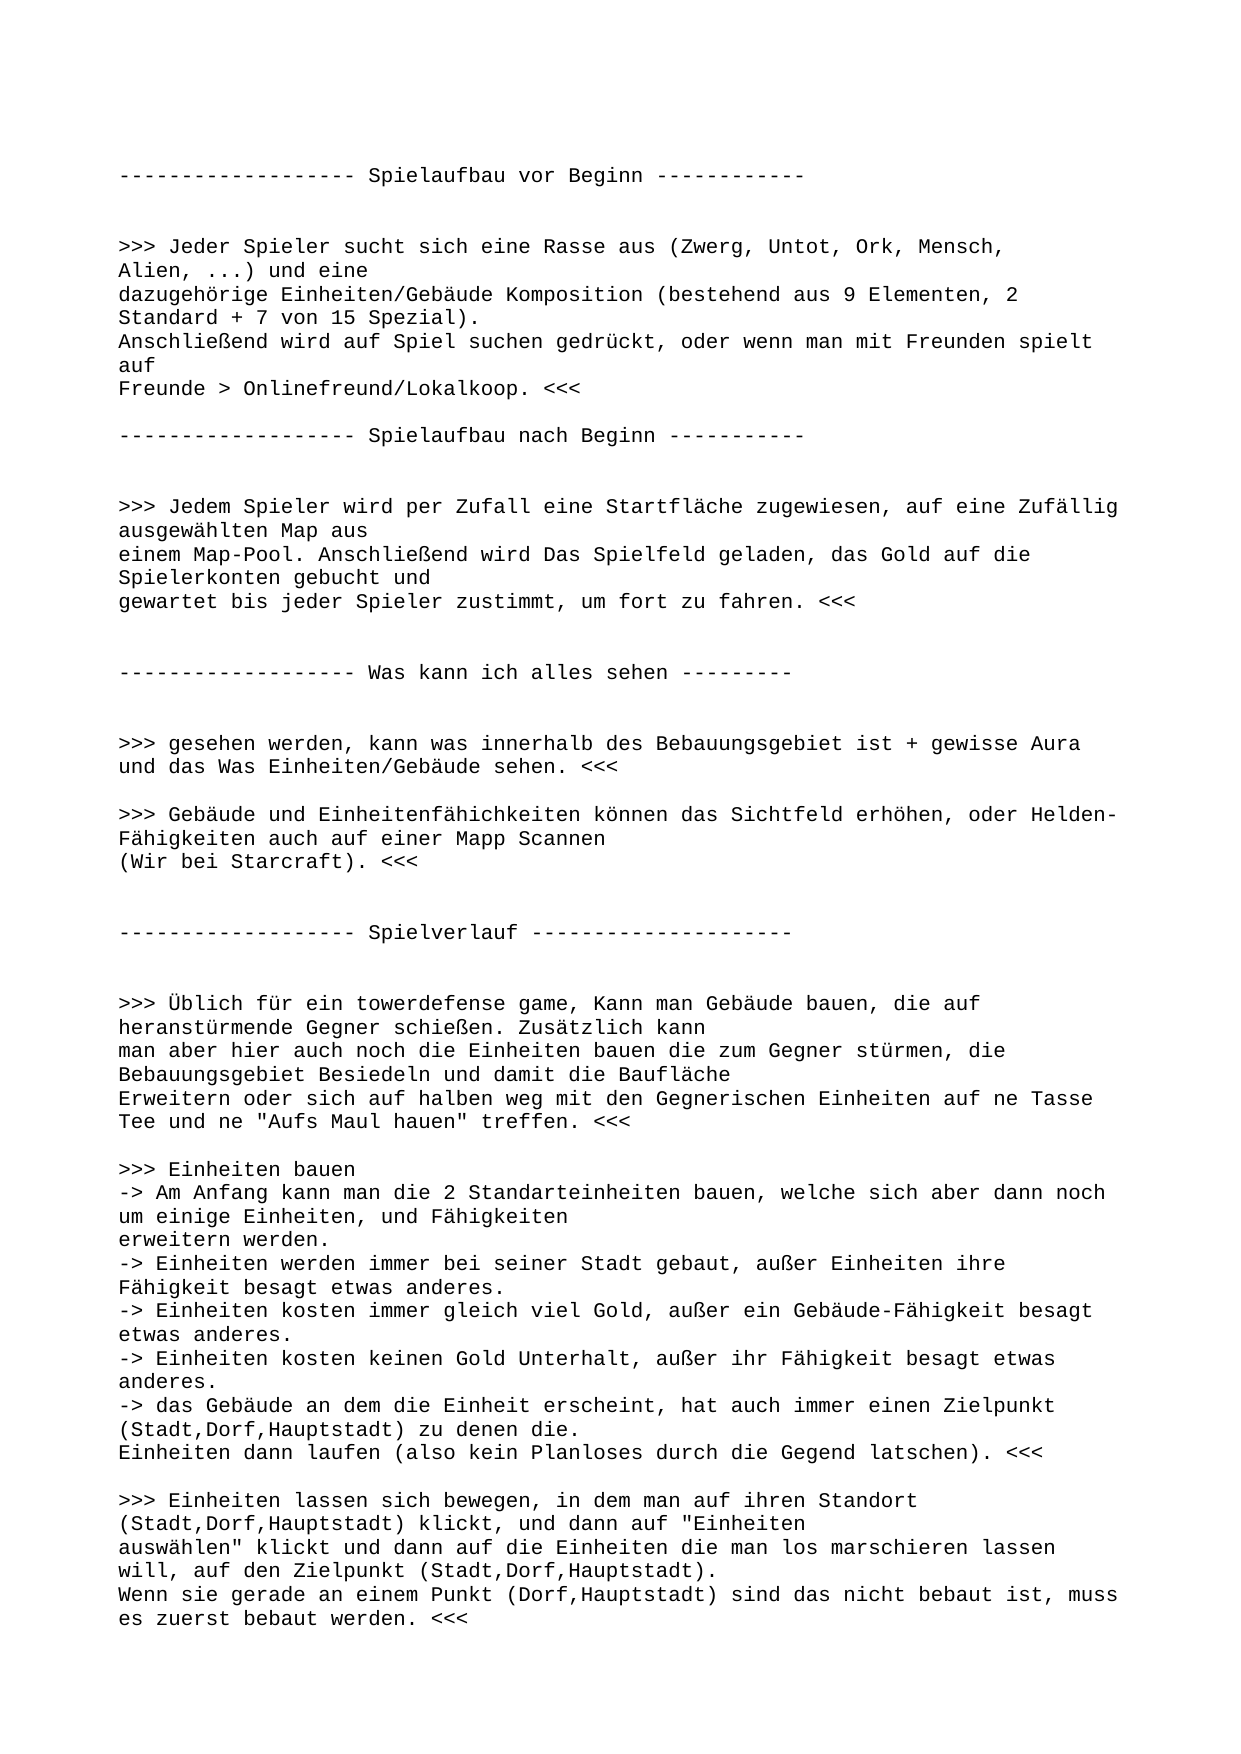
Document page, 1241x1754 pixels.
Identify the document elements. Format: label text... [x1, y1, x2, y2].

text -> Einheiten kosten keinen Gold Unterhalt, außer ihr Fähigkeit besagt etwas anderes. [118, 1348, 1122, 1395]
text Freunde > Onlinefreund/Lokalkoop. <<< [118, 378, 1122, 402]
text -> Einheiten werden immer bei seiner Stadt gebaut, außer Einheiten ihre Fähigkeit besagt etwas anderes. [118, 1253, 1122, 1300]
text Anschließend wird auf Spiel suchen gedrückt, oder wenn man mit Freunden spielt auf [118, 331, 1122, 378]
text -> Einheiten kosten immer gleich viel Gold, außer ein Gebäude-Fähigkeit besagt etwas anderes. [118, 1300, 1122, 1348]
text Wenn sie gerade an einem Punkt (Dorf,Hauptstadt) sind das nicht bebaut ist, muss es zuerst bebaut werden. <<< [118, 1584, 1122, 1631]
text ------------------- Spielaufbau nach Beginn ----------- [118, 426, 1122, 449]
text >>> Üblich für ein towerdefense game, Kann man Gebäude bauen, die auf heranstürmende Gegner schießen. Zusätzlich kann [118, 993, 1122, 1040]
text dazugehörige Einheiten/Gebäude Komposition (bestehend aus 9 Elementen, 2 Standard + 7 von 15 Spezial). [118, 284, 1122, 331]
text man aber hier auch noch die Einheiten bauen die zum Gegner stürmen, die Bebauungsgebiet Besiedeln und damit die Baufläche [118, 1040, 1122, 1088]
text >>> Gebäude und Einheitenfähichkeiten können das Sichtfeld erhöhen, oder Helden-Fähigkeiten auch auf einer Mapp Scannen [118, 804, 1122, 851]
text auswählen" klickt und dann auf die Einheiten die man los marschieren lassen will, auf den Zielpunkt (Stadt,Dorf,Hauptstadt). [118, 1537, 1122, 1584]
text >>> Einheiten bauen [118, 1158, 1122, 1182]
text >>> Jeder Spieler sucht sich eine Rasse aus (Zwerg, Untot, Ork, Mensch, Alien, ...) und eine [118, 236, 1122, 284]
text ------------------- Was kann ich alles sehen --------- [118, 662, 1122, 686]
text -> Am Anfang kann man die 2 Standarteinheiten bauen, welche sich aber dann noch um einige Einheiten, und Fähigkeiten [118, 1182, 1122, 1229]
text ------------------- Spielverlauf --------------------- [118, 922, 1122, 946]
text >>> Jedem Spieler wird per Zufall eine Startfläche zugewiesen, auf eine Zufällig ausgewählten Map aus [118, 496, 1122, 544]
text -> das Gebäude an dem die Einheit erscheint, hat auch immer einen Zielpunkt (Stadt,Dorf,Hauptstadt) zu denen die. [118, 1395, 1122, 1442]
text >>> Einheiten lassen sich bewegen, in dem man auf ihren Standort (Stadt,Dorf,Hauptstadt) klickt, und dann auf "Einheiten [118, 1489, 1122, 1537]
text einem Map-Pool. Anschließend wird Das Spielfeld geladen, das Gold auf die Spielerkonten gebucht und [118, 544, 1122, 591]
text (Wir bei Starcraft). <<< [118, 851, 1122, 875]
text Erweitern oder sich auf halben weg mit den Gegnerischen Einheiten auf ne Tasse Tee und ne "Aufs Maul hauen" treffen. <<< [118, 1088, 1122, 1135]
text erweitern werden. [118, 1229, 1122, 1253]
text >>> gesehen werden, kann was innerhalb des Bebauungsgebiet ist + gewisse Aura und das Was Einheiten/Gebäude sehen. <<< [118, 733, 1122, 780]
text ------------------- Spielaufbau vor Beginn ------------ [118, 165, 1122, 189]
text Einheiten dann laufen (also kein Planloses durch die Gegend latschen). <<< [118, 1442, 1122, 1466]
text gewartet bis jeder Spieler zustimmt, um fort zu fahren. <<< [118, 591, 1122, 615]
